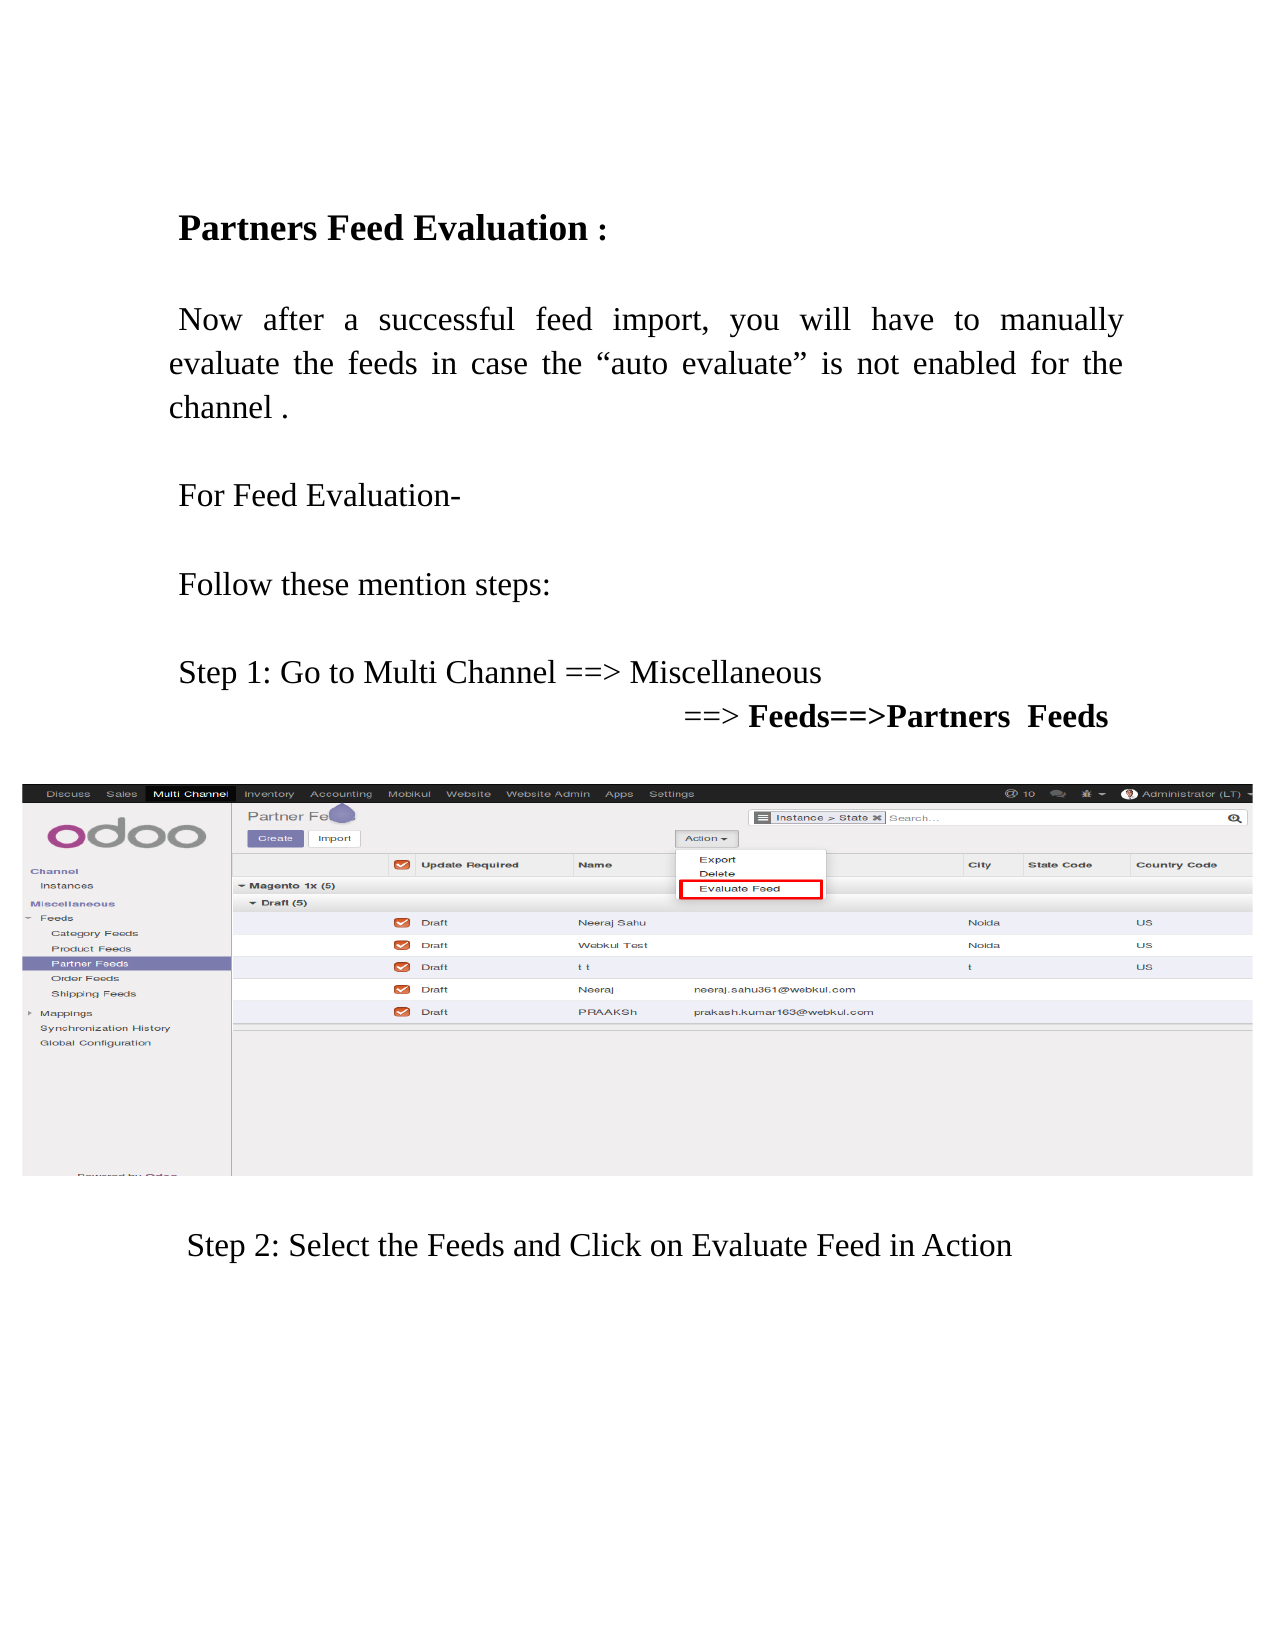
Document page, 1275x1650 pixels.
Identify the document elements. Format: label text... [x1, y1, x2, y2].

text ==> Feeds==>Partners Feeds [169, 696, 1125, 734]
text Partners Feed Evaluation : [169, 206, 1125, 249]
text For Feed Evaluation- [169, 476, 1125, 514]
text Step 2: Select the Feeds and Click on Evaluate Feed in Action [169, 1226, 1125, 1264]
text Follow these mention steps: [169, 564, 1125, 602]
picture [22, 784, 1253, 1176]
text Step 1: Go to Multi Channel ==> Miscellaneous [169, 652, 1125, 690]
text Now after a successful feed import, you will have to manually evaluate the feeds in case the “auto evaluate” is not enabled for the channel . [169, 299, 1125, 426]
